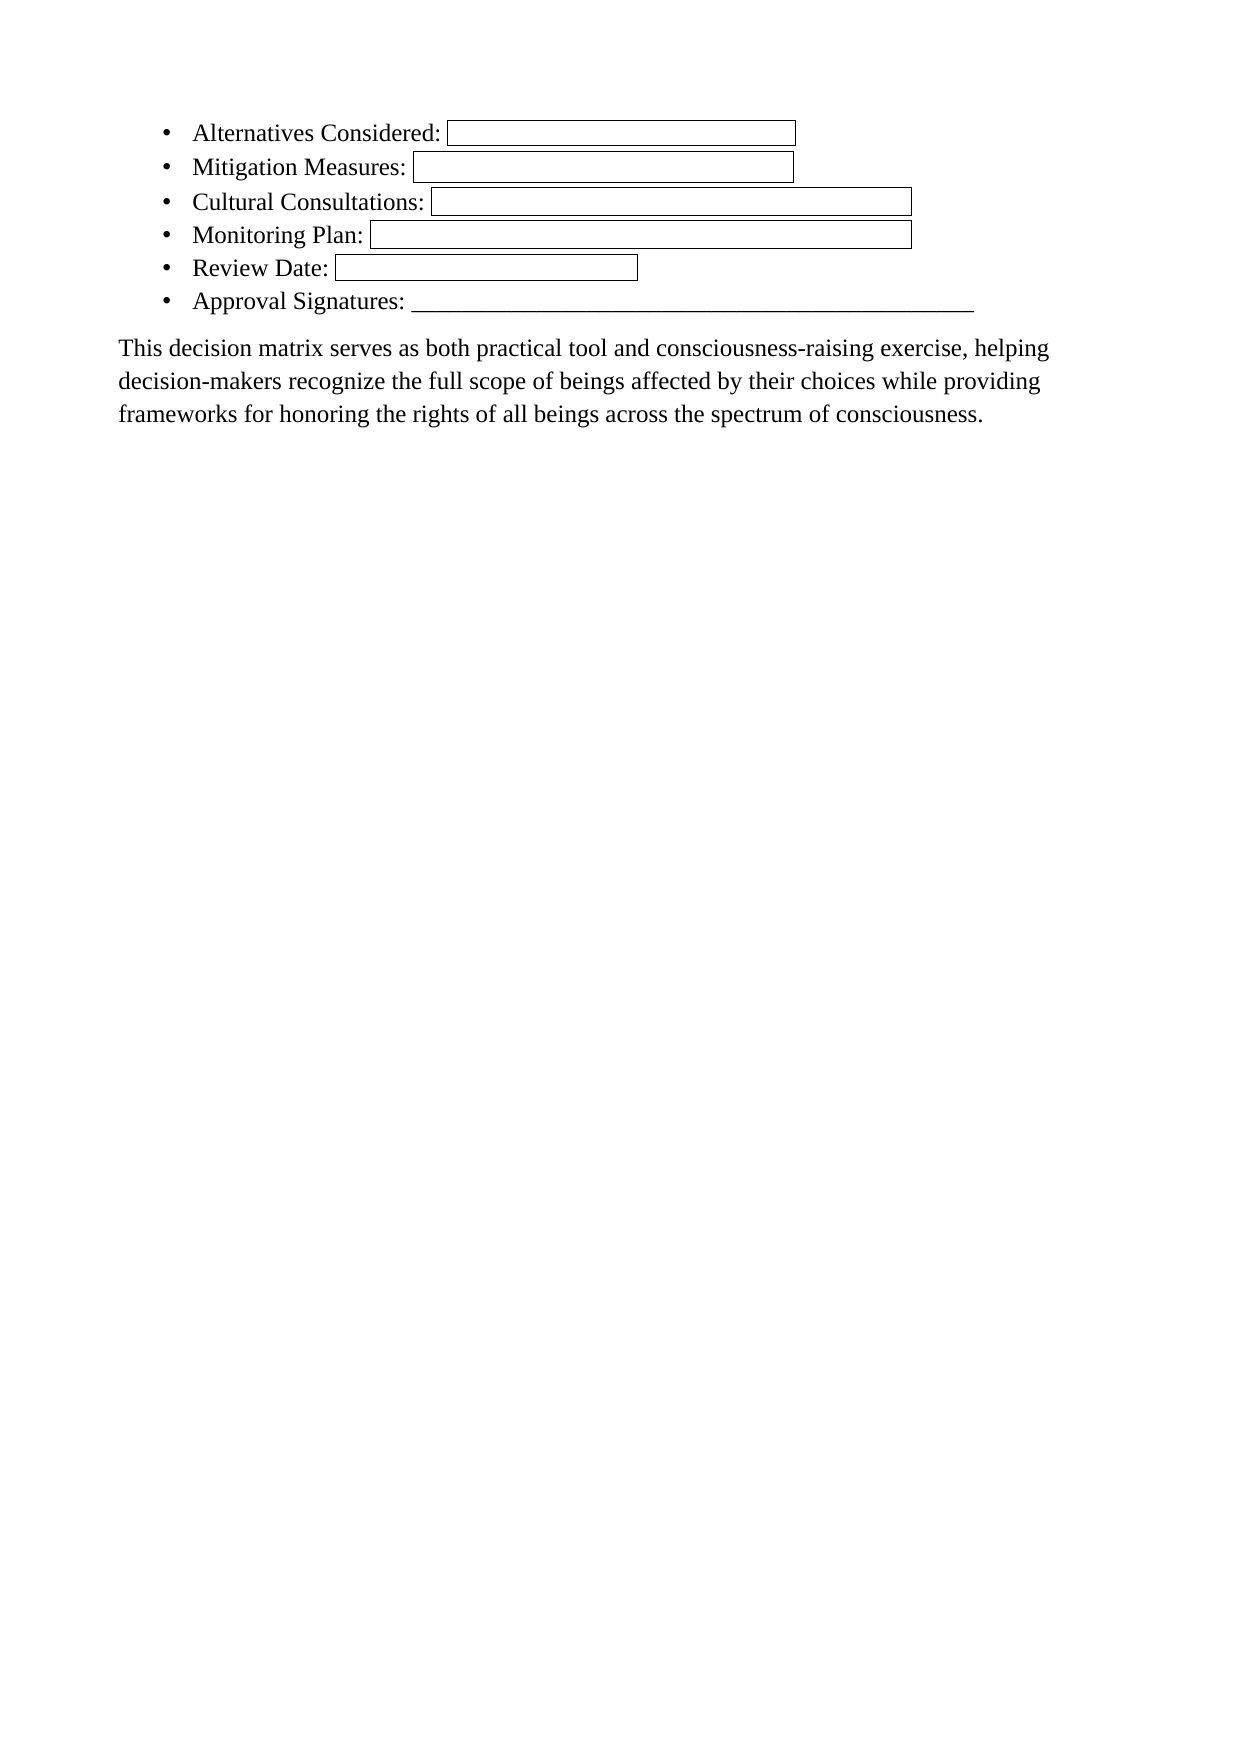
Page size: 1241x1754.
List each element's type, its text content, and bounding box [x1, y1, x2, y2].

list Monitoring Plan: [162, 220, 370, 248]
list [912, 220, 1122, 248]
text This decision matrix serves as both practical tool and consciousness-raising exercise, helping decision-makers recognize the full scope of beings affected by their choices while providing frameworks for honoring the rights of all beings across the spectrum of consciousness. [118, 333, 1122, 428]
list Mitigation Measures: [162, 151, 413, 182]
list Cultural Consultations: [162, 187, 431, 216]
list [794, 151, 1122, 182]
list Review Date: [162, 253, 1122, 282]
list Approval Signatures: _____________________________________________ [162, 286, 1122, 314]
list [912, 187, 1122, 216]
list Alternatives Considered: [162, 118, 1122, 147]
